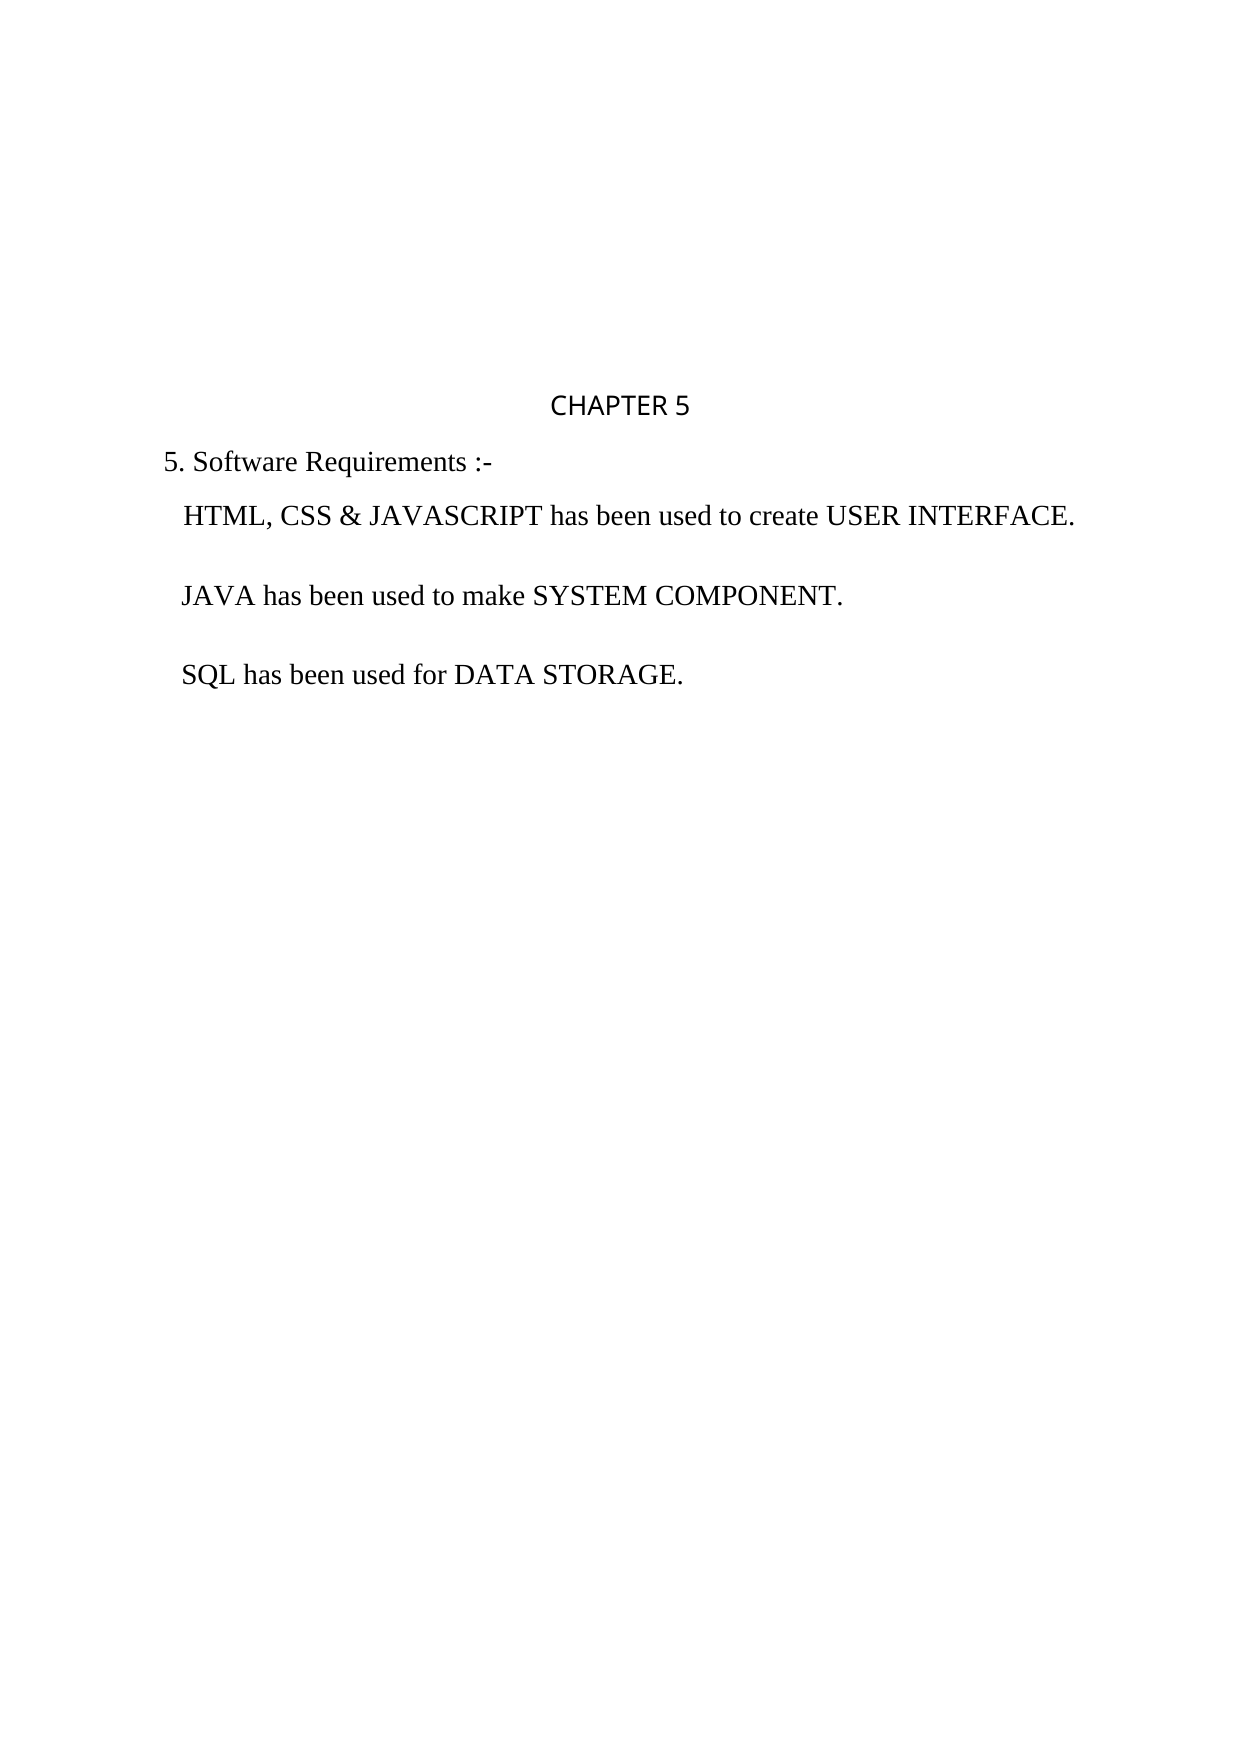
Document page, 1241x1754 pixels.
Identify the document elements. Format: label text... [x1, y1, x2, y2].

text SQL has been used for DATA STORAGE. [181, 657, 1077, 691]
text JAVA has been used to make SYSTEM COMPONENT. [181, 578, 1077, 611]
text HTML, CSS & JAVASCRIPT has been used to create USER INTERFACE. [163, 498, 1077, 532]
text CHAPTER 5 [163, 386, 1077, 423]
text 5. Software Requirements :- [163, 444, 1077, 477]
